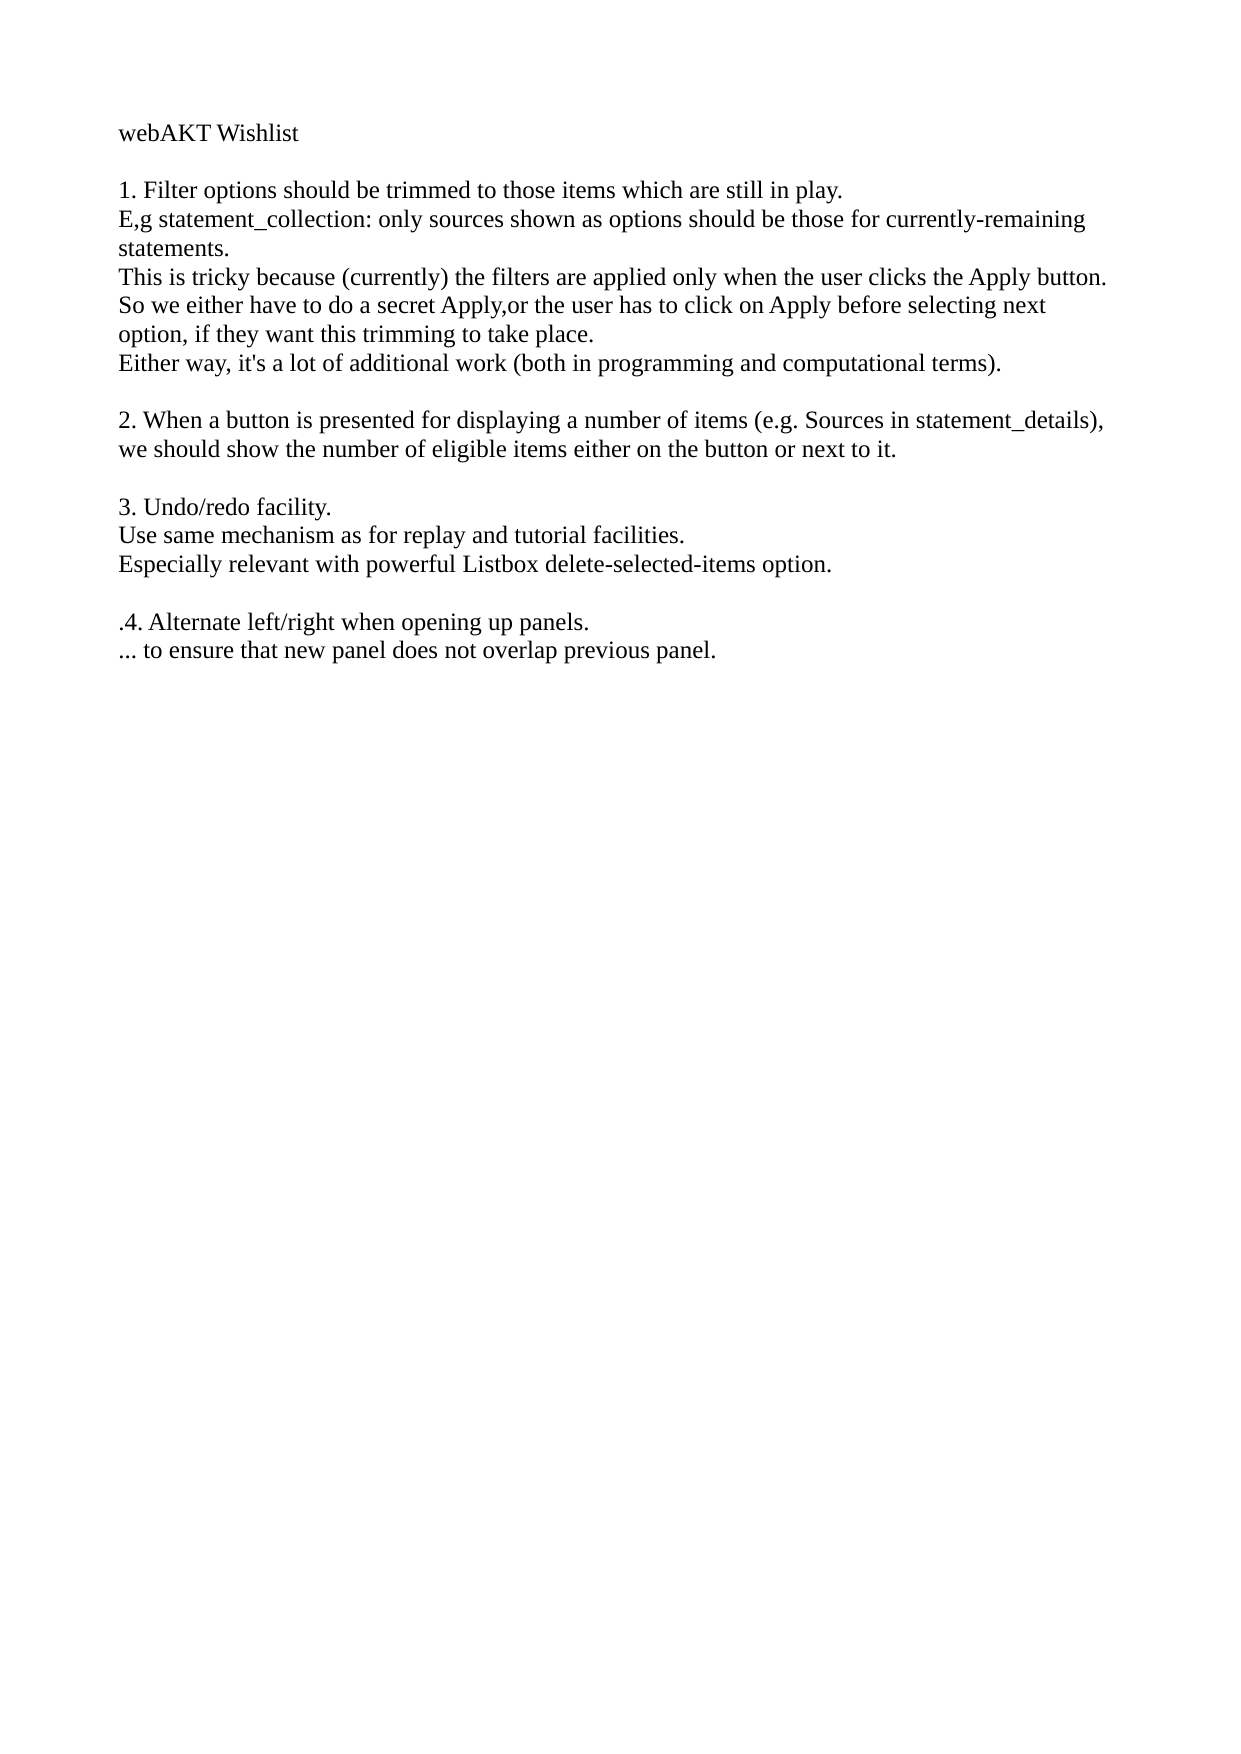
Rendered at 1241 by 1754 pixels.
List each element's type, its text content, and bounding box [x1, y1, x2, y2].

text Especially relevant with powerful Listbox delete-selected-items option. [118, 549, 1122, 578]
text 1. Filter options should be trimmed to those items which are still in play. [118, 176, 1122, 204]
text Use same mechanism as for replay and tutorial facilities. [118, 521, 1122, 549]
text .4. Alternate left/right when opening up panels. [118, 607, 1122, 636]
text Either way, it's a lot of additional work (both in programming and computational terms). [118, 348, 1122, 377]
text webAKT Wishlist [118, 118, 1122, 147]
text E,g statement_collection: only sources shown as options should be those for currently-remaining statements. [118, 204, 1122, 262]
text This is tricky because (currently) the filters are applied only when the user clicks the Apply button. So we either have to do a secret Apply,or the user has to click on Apply before selecting next option, if they want this trimming to take place. [118, 262, 1122, 348]
text ... to ensure that new panel does not overlap previous panel. [118, 636, 1122, 664]
text 2. When a button is presented for displaying a number of items (e.g. Sources in statement_details), we should show the number of eligible items either on the button or next to it. [118, 406, 1122, 463]
text 3. Undo/redo facility. [118, 492, 1122, 521]
